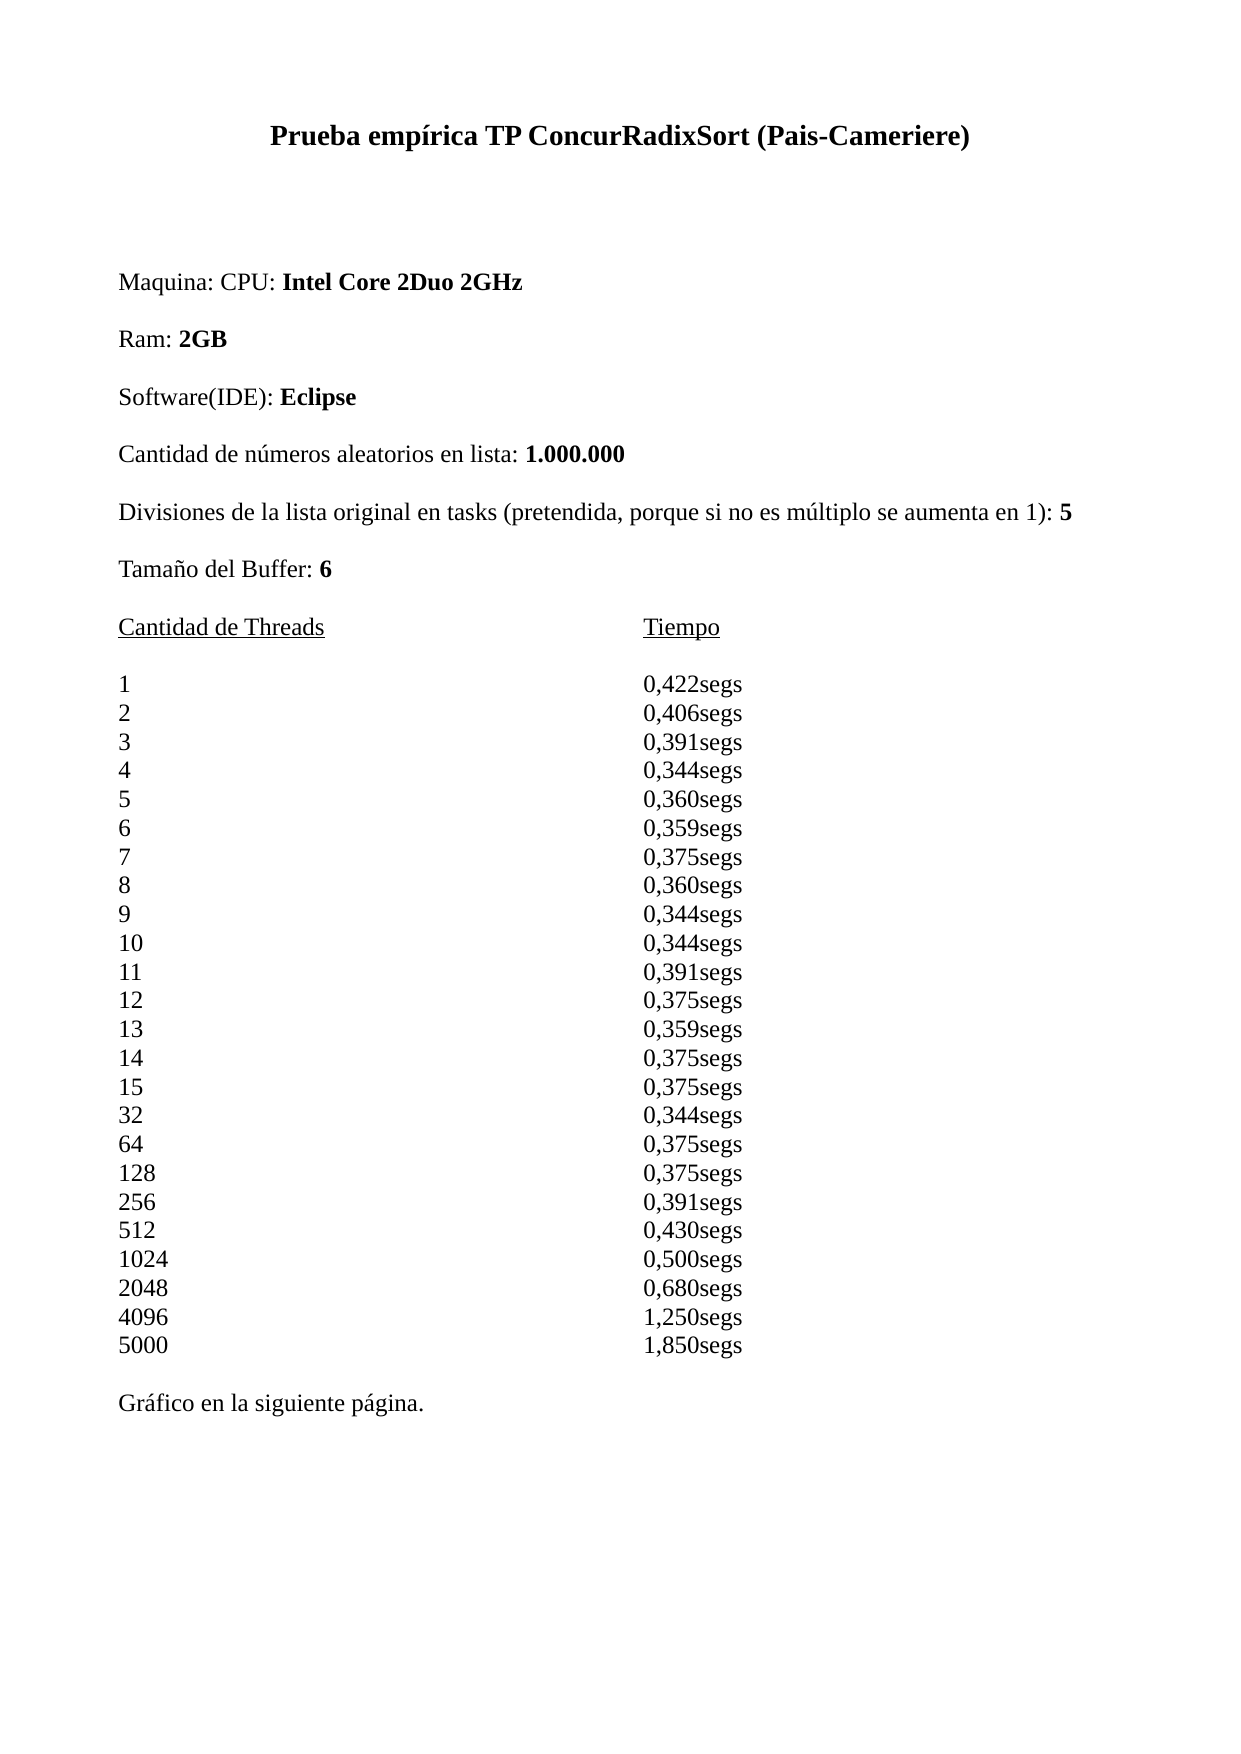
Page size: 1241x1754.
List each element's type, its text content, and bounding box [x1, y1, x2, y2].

text 8 0,360segs [118, 870, 1122, 899]
text 256 0,391segs [118, 1187, 1122, 1215]
text 32 0,344segs [118, 1100, 1122, 1129]
text 1024 0,500segs [118, 1244, 1122, 1273]
text 9 0,344segs [118, 899, 1122, 928]
text 4096 1,250segs [118, 1302, 1122, 1330]
text 3 0,391segs [118, 727, 1122, 755]
text 6 0,359segs [118, 813, 1122, 842]
text 1 0,422segs [118, 669, 1122, 698]
text Tamaño del Buffer: 6 [118, 554, 1122, 583]
text 2048 0,680segs [118, 1273, 1122, 1302]
text 5 0,360segs [118, 784, 1122, 813]
text 12 0,375segs [118, 985, 1122, 1014]
text 5000 1,850segs [118, 1330, 1122, 1359]
text 15 0,375segs [118, 1072, 1122, 1100]
text Ram: 2GB [118, 324, 1122, 353]
text 7 0,375segs [118, 842, 1122, 870]
text 128 0,375segs [118, 1158, 1122, 1187]
text Maquina: CPU: Intel Core 2Duo 2GHz [118, 267, 1122, 295]
text 10 0,344segs [118, 928, 1122, 957]
text 4 0,344segs [118, 755, 1122, 784]
text Gráfico en la siguiente página. [118, 1388, 1122, 1417]
text 2 0,406segs [118, 698, 1122, 727]
text 512 0,430segs [118, 1215, 1122, 1244]
text 14 0,375segs [118, 1043, 1122, 1072]
text Divisiones de la lista original en tasks (pretendida, porque si no es múltiplo se aumenta en 1): 5 [118, 497, 1122, 525]
text 11 0,391segs [118, 957, 1122, 985]
text Cantidad de números aleatorios en lista: 1.000.000 [118, 439, 1122, 468]
text Cantidad de Threads Tiempo [118, 612, 1122, 640]
text 13 0,359segs [118, 1014, 1122, 1043]
text Prueba empírica TP ConcurRadixSort (Pais-Cameriere) [118, 118, 1122, 152]
text 64 0,375segs [118, 1129, 1122, 1158]
text Software(IDE): Eclipse [118, 382, 1122, 410]
